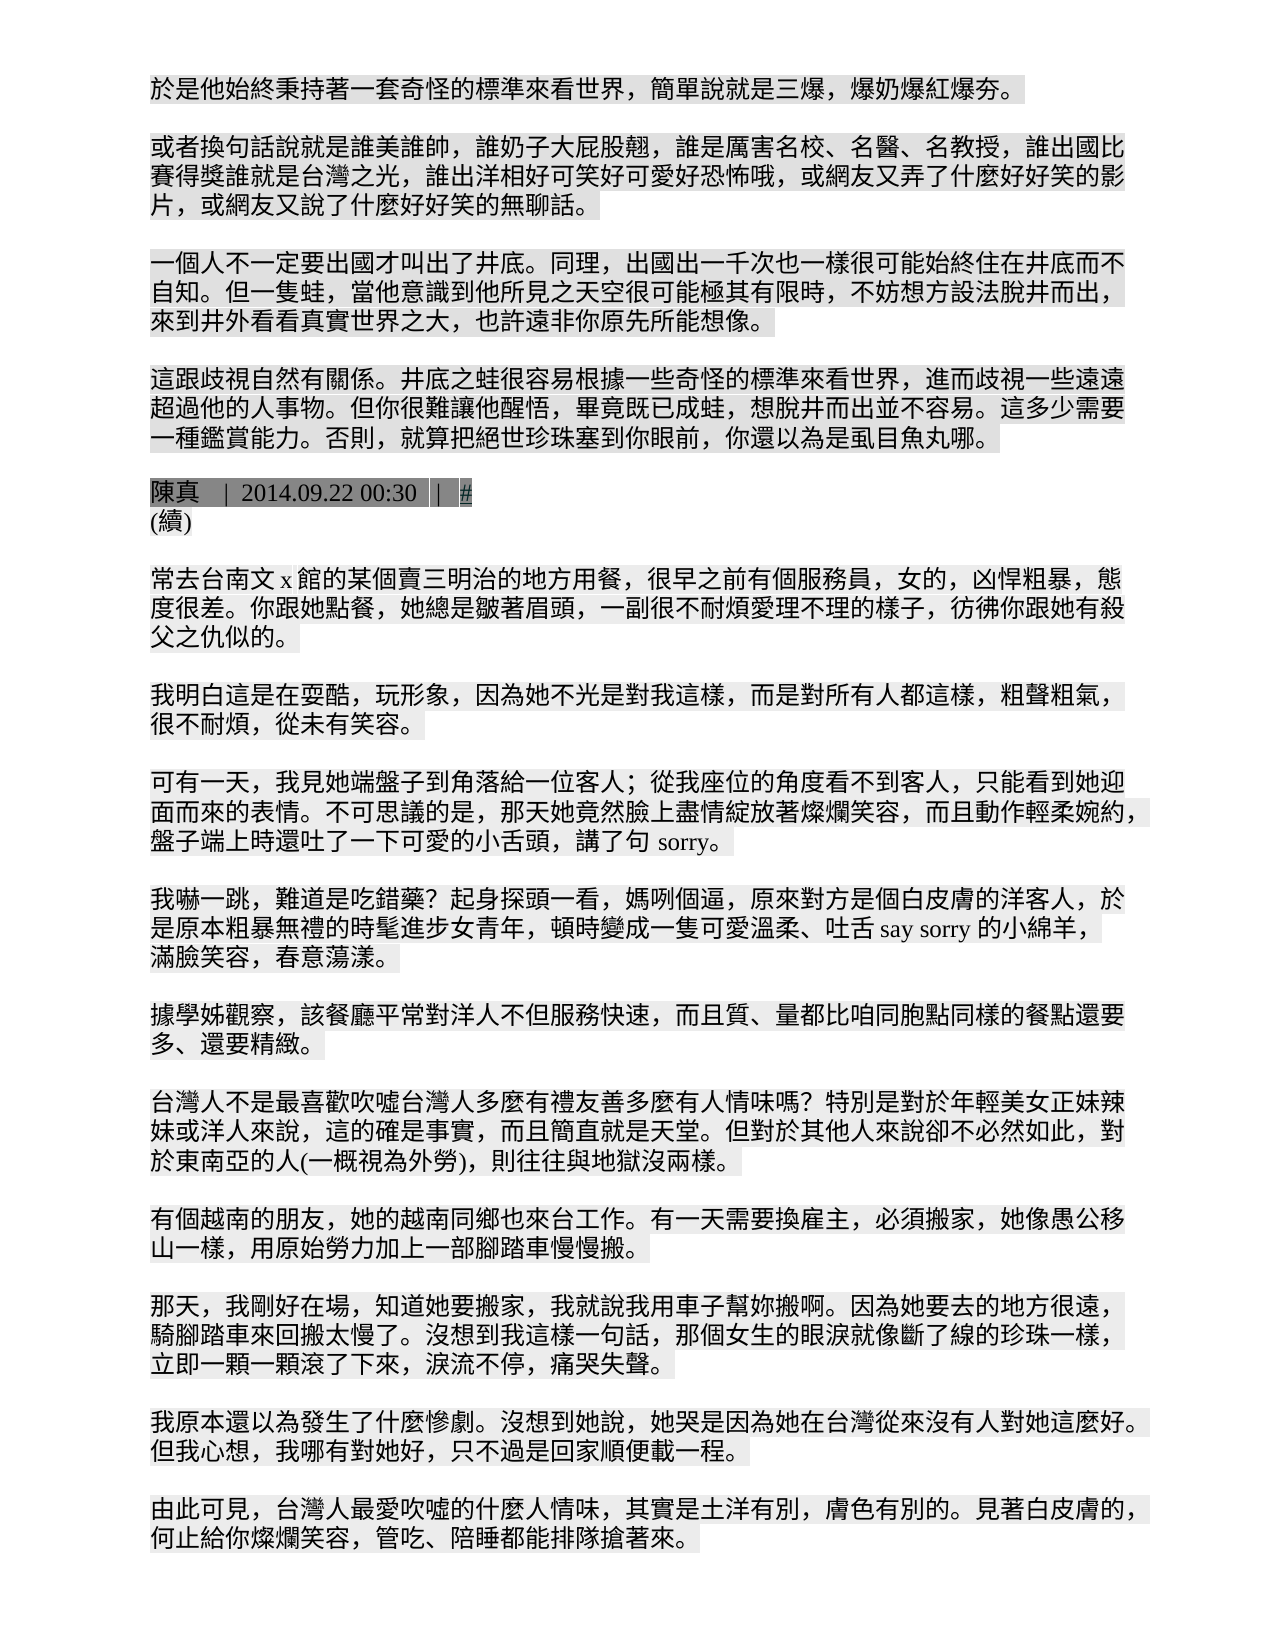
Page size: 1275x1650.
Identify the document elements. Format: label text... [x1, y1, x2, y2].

text 陳真 | 2014.09.22 00:30 | # [150, 478, 1125, 507]
text (續) 常去台南文x館的某個賣三明治的地方用餐，很早之前有個服務員，女的，凶悍粗暴，態度很差。你跟她點餐，她總是皺著眉頭，一副很不耐煩愛理不理的樣子，彷彿你跟她有殺父之仇似的。 我明白這是在耍酷，玩形象，因為她不光是對我這樣，而是對所有人都這樣，粗聲粗氣，很不耐煩，從未有笑容。 可有一天，我見她端盤子到角落給一位客人；從我座位的角度看不到客人，只能看到她迎面而來的表情。不可思議的是，那天她竟然臉上盡情綻放著燦爛笑容，而且動作輕柔婉約，盤子端上時還吐了一下可愛的小舌頭，講了句 sorry。 我嚇一跳，難道是吃錯藥？起身探頭一看，媽咧個逼，原來對方是個白皮膚的洋客人，於是原本粗暴無禮的時髦進步女青年，頓時變成一隻可愛溫柔、吐舌say sorry 的小綿羊，滿臉笑容，春意蕩漾。 據學姊觀察，該餐廳平常對洋人不但服務快速，而且質、量都比咱同胞點同樣的餐點還要多、還要精緻。 台灣人不是最喜歡吹噓台灣人多麼有禮友善多麼有人情味嗎？特別是對於年輕美女正妹辣妹或洋人來說，這的確是事實，而且簡直就是天堂。但對於其他人來說卻不必然如此，對於東南亞的人(一概視為外勞)，則往往與地獄沒兩樣。 有個越南的朋友，她的越南同鄉也來台工作。有一天需要換雇主，必須搬家，她像愚公移山一樣，用原始勞力加上一部腳踏車慢慢搬。 那天，我剛好在場，知道她要搬家，我就說我用車子幫妳搬啊。因為她要去的地方很遠，騎腳踏車來回搬太慢了。沒想到我這樣一句話，那個女生的眼淚就像斷了線的珍珠一樣，立即一顆一顆滾了下來，淚流不停，痛哭失聲。 我原本還以為發生了什麼慘劇。沒想到她說，她哭是因為她在台灣從來沒有人對她這麼好。但我心想，我哪有對她好，只不過是回家順便載一程。 由此可見，台灣人最愛吹噓的什麼人情味，其實是土洋有別，膚色有別的。見著白皮膚的，何止給你燦爛笑容，管吃、陪睡都能排隊搶著來。 在西方常可見到一些非自願性流浪街頭者行乞，常想跟他們報一福音，何不攢點機票錢，單程機票就夠了，飛來台灣，保證從此眾星拱月，衣食無缺，跟神明降臨凡塵沒啥兩樣。 七月去北京。每天吃西紅柿雞蛋麵。一天一碗便足以走上三十里路，前後吃了七天。不好意思總是吃同一家，所以就在紫禁城外及什剎海那附近換著店家吃。 那天來到梅蘭芳的故居外頭，看到一家規模還不小的老北京炸醬麵，我怕身上錢不夠，先問明價錢再進場。一碗十二元人民幣，折合台幣約60元。 餐廳生意好，幾無空位。對面坐一個洋人，用台灣話來講就是坐著一個洋帥哥；只要有個洋字，能不帥嗎？可是，這個洋帥哥支支吾吾地普通話講不輪轉，拿起菜單估計大概也看不懂幾個大字，於是，那位年輕女服務員不耐煩了，大聲喝斥說: "您要點什麼，看清楚！想清楚！再說"，說著便把帳單往桌上甩。 那位洋帥哥嚇得面無人色。我本想幫他當翻譯，但想想算了，洋人總不能去到哪大夥都得用英文哄他開心。於是我就邊吃邊欣賞帥哥的表情，期間有幾次見他好像要開口跟服務員要些什麼東西如紙巾餐具之類，但話到嘴邊就是不敢開口，因為幾個服務員真的太凶了；她們根本不鳥你什麼洋人。 我能想像，同樣一位洋人來到台灣，肯定舒服多了。大家結結巴巴很緊張地用英文哄你開心，萬一英文講得不好，sorry更是說個不停。 這兩種態度我都不欣賞，但與其窩窩囊囊獨捧洋人，不如眾生平等、對大家都凶倒還光明磊落些。 所謂歧視就是差別待遇。在台灣，一樣是蹲在車站地板上啃麵包，待遇大不同。見著洋人，就說好帥好man好瀟灑哦，見著東南亞來的，就皺眉頭吐口水或跑去申訴，罵他們沒水準，破壞市容，影響觀瞻。 歧視往往反映一種理性上的無知與情緒上的偏見或偏好，我不會把這形容為邪惡；講這些，基本上跟人渣自由時報之所作所為是兩回事。 [150, 507, 1125, 1553]
text (續) 還在英國時，從2003年起，我就不惜重資，使用衛星轉播技術把鳳凰衛視的節目給送進家裏客廳。那時鳳凰衛視還不像現在這樣聞名於世。起因是美國2003那一年入侵伊拉克，我無意中看到一篇戰地報導，驚為天人，看了很感動，那簡直就是沈從文等級的文字水平。如果我沒記錯，寫那篇文章的記者就是陳曉楠。 隔天我就跟學姊說起這事。於是很快我們家就有了鳳凰衛視。 我看過全世界成千上百個中英文媒體或網站，至今沒見過世上能有哪個中英文媒體像鳳凰衛視那樣的超高文化水平與報導內涵，讓我差不多十年來都不敢再看。 雖然我還是每天錄節目(最近錄影機壞掉沒時間弄，很苦惱)，但我只是打算錄給後世的人看，我自己卻不敢看，我怕看了會很容易讓我失去向上提昇的動力，會讓我又去做一些不利於前途或有傷銀行存款的傻事。 不信的人，不妨網路上隨便找個比方說陳曉楠主持的 "冷暖人生" (第一強烈推薦)或是像周一到周五都有、包括無數主題的歷史記錄片 "鳳凰大視野"(強烈推薦) 或是討論國際時事的 "今日看世界"(強烈推薦)，或是訪問各國政要或名人的 "名人面對面" 或 "環球人物周刊"，或是 "我的中國心" (強烈推薦)，或是討論建築的 "築夢天下"(強烈推薦)，或是以前楊娟主持的 "風範大國民" (強烈推薦)或是曾子墨討論社會問題的 "社會能見度"...等等等，保證讓你瞠目結舌，感動連連。 很難想像怎麼會有媒體具有這樣深刻動人的表達能力，幾乎每一個節目都讓我很感動，很佩服，不但詳實可信，而且微妙，深刻，動人。 我每幾天就得換一次錄影的帶子，常常得閉著眼睛換，因為我怕不小心在換的時候會看到哪怕只是一小段節目，我常會受不了；有如侯孝賢電影或沈從文小說般，情感表達之微妙豐厚深沉，以及理性、內斂、中肯、平實的客觀能力，總是使我很感動。 甚至包括每天一大早的新聞報導(這我倒是敢看)都是超高水平，我每天看都還是很讚嘆，不管是採訪內涵或新聞製作之深入與豐富以及平實可信且中肯內斂，在在使我嘆為觀止。我畢竟不是沒見過世面的人，我是用一種很高的標準來評價。 在此我倒不是要向台灣人宣揚鳳凰衛視，我只是對種種落差與荒謬感到極度不可思議，難道我是在做夢？ 比方說，基於政治理由，當鳳凰遍及全球時，卻無法在台灣落腳。前一陣子不是有人提議讓鳳凰進來台灣嗎？結果那些什麼反旺中的混蛋(或蠢蛋們)馬上起來反對，竟然失聲尖叫說： "天啊，嚇死人！我們是民主國家耶，我們是高水準高文化的社會耶，怎麼可以讓下三濫的共產黨文宣來污染我們的社會，來給我們洗腦"！ 這其實就像有人建議說，何不讓古典音樂也進來台灣，那些喜歡聽流行歌的蠢蛋們卻失聲尖叫說： "天啊，嚇死人，我們是音樂之都耶，我們是高水準高文化的音樂社會耶，怎麼可以讓沒水準的靡靡之音進來污染我們高貴的音樂心靈？" 我並不在乎台灣人要怎麼做賤自己，我只是很難想像怎麼會有上述這樣一種完全與事實相反的誤解。台灣徹底封閉的井底之蛙性格，由此可見；完全不知天空有多大，缺乏最最基本的鑑賞能力。 剛剛為了看明天有沒有放颱風假，轉到台灣的新聞台。毫無例外地，台灣的所謂新聞當然又是三爆：爆奶、爆紅、爆夯。有人跟我說夯就是紅的意思，不過無所謂，反正所謂夯，對我來說就是個 "爛" 字，不差多這一爆。 我看到剛剛的新聞畫面是兩個 "長髮辣妹" 在台北地檢署辦手續的背影，鏡頭上還特別以鮮紅箭頭，叫觀眾要特別注意這兩位辣妹的一雙修長美腿及超短熱褲，以及仰角超過45度的翹臀，以及他們身上的穿著之各種品牌介紹。新聞旁白說，夜店殺警案的凶嫌獲准交保，前來辦手續的是兩位 "身材火辣的正妹"。 我一看，馬上轉台，實在厭惡至極。我並不是說不能討論人的長相美醜身材高矮或尺寸大小，重點是：全世界有沒有哪個社會的新聞報導永遠就是聚焦在辣妹、正妹、爆奶、爆紅或什麼 "網友說"，或網友的什麼多有趣多好笑的碗糕 kuso等等。 在這密不通風的鬼島上，所謂新聞，全部的全部就是這些，完完全全沒有半點真正意義上的新聞；而且，更不可思議的是，台灣人非但不會生氣憤怒，反而超愛看這樣一種根本不是新聞的 "新聞"。 一個人，在這種環境長大，你想他會變成一個什麼樣的人。這也難怪有一回去印度，當地導遊十天內講了大概超過三千次的帥哥辣妹。他發音不準，總是把帥讀成甩，十天內幾乎每一句話都是 "甩哥辣妹"。 那個印度導遊說，"我常帶台灣團，我知道你們台灣人最愛看甩哥辣妹。" 於是他的每一個景點介紹就完全朝甩哥辣妹的方向來說明。 比方說天未亮，來到恆河，印度人很虔誠，清晨迎著第一道朝陽沐浴淨身對神膜拜。但導遊卻跟大家介紹說，"等一下要帶你們去看甩哥辣妹哦，而且是脫光光給你看光光哦。" 想不到台灣團員個個聽了好開心，有位女團員還說："導遊啊，你也是帥哥吶，你要不要等一下也脫光光給我們看。" 來到甘地居住且被暗殺處改建的甘地紀念館，導遊也是一路說，"等一下要帶你們去看一個印度甩哥叫甘地哦"，一路甩哥個不停。我若不仔細聽，還真不知道他是在講甘地。 台灣人不覺得甘地帥，沒興趣參觀，於是害我和學姊創下以三分鐘的史上最快速度參觀完甘地紀念館的金氏記錄。 打破金氏記錄後，導遊說， "我們不要看這種髒髒的甩哥，恆河那裏的人都很窮很髒，你們不愛看，現在我要帶你們去印度最好的城市新德里，在那裏你們在街上就可以看到很乾淨的甩哥"，於是台灣團員們又發出尖叫歡樂聲。 其中有一個景點是印度聞名於世的性廟，各種跟性與宗教有關的雕塑與建築遍佈山頭，非常震撼。但是導遊卻在神廟裏一路帶著大家看一些他認為台灣人一定會喜歡看的畫面。 例如他說： "快來看快來看，有沒有看到，這牆上有個圖，有個甩哥的小弟弟很長很大哦，看到沒有，就這樣插進去美女的小妹妹裏。" "還有還有，這裏還有一個圖，這個甩哥很厲害哦，你看，他一次插三個美女的小妹妹哦"。 隨著導遊的指點，團員們便一擁而上，對著牆上的生殖器或爆奶吸奶舔小妹妹等畫面一陣猛拍照。 還有些更下流的，顧及巴勒網有許多未成年讀者，我就不詳述了。 我並不是假道學，更不是反對大家談論甩哥美女或爆奶翹臀。問題是：難道這就是你來參觀甘地紀念館的觀察重點？難道看人脫光光洗澡是你來到神聖的恆河上的目的？難道來到壯觀的性廟千年建築，你只是想尋找 (套句台灣人的流行用語) "最勁爆" 的性交姿勢？ 我們很想合群，但就是合不來。同胞們舉世無雙的特殊品味，我實在跟不上。 我很喜歡大島渚導演的 "Merry christmas, Mr. Lawrence"，台譯 "俘虜"。二、三十年來我看了差不多超過一百遍。因為自己家裏開電影院的關係，我以前看台南的所有電影院都不用買票，因此一些我喜歡的片子我就一直反覆看。 記得每次去看俘虜時，戲院裏總是有不少年輕女生觀眾。這讓我感到相當奇怪，這樣嚴肅深沉充滿贖罪意識的的電影，怎麼可能會有那麼多年輕女性觀眾？ 後來我看這些女生還對著螢幕拿相機猛拍照，更是百思不解，心想這些女生怎麼跟我一樣，熱愛俘虜到這種地步。 幾年後，經高人指點，謎團才終於解開。原來她們不是真的喜歡電影，而是來給片中兩位甩哥男主角拍照。我當時只認識 "板本龍一"，沒聽過大衛鮑依這位演員，幾年後才知道原來他是一名英國歌手。 我不是假道學，也不是反對大家談論或熱愛甩哥美女，重點是，就跟上述印度之旅一樣，妳是來看電影的嗎？甩哥辣跟看電影能扯得上一絲絲關係嗎？ 就好像你去參觀雕塑或畫展，難道是為了想看哪尊雕像或畫作裏的人物的奶子夠不夠大，屁股翹不翹，臉蛋美不美？性交姿勢夠不夠勁爆？這一切跟你所接觸的活動或作品，能扯得上一點點關係嗎？所謂俗不可耐，就是如此。 印度回來之後，我要求旅行社退費。我說我不是來參加買春團吧？為什麼不管參觀什麼，永遠就是講什麼帥不帥美不美？ 旅行社原本抵死不從，後來知道我可能會做出一些讓他們損失更慘重的行為，於是就退了一些錢給我們兩個。其中有些費用是從印度導遊身上搜刮來的。但我其實覺得不能怪那位十分賣力介紹的印度甩哥導遊，因為就如他所說： "我常帶你們台灣團，我知道你們台灣人最喜歡甩哥辣妹"，而他的確也成功滿足並迎合了大多數台灣團員的喜好。 就跟台灣所謂新聞報導一樣，我不是反對大家平常熱愛甩哥辣妹，重點是：怎麼會有個社會，完全不存在任何新聞報導，對世界完全無知，卻不斷講什麼爆奶爆紅爆夯或什麼 "網友說" 或什麼出洋相的、勁爆的網路影片。 電影也一樣，男女主角的長相和身材跟電影有任何關係嗎？你看雕像或畫作，難道也能扯上甩哥美女？ 講這些只是要說明一件事：井底之蛙的困境。 井底之蛙因為沒法意識到天空的存在，他始終以為從井底望出去那一小塊東西就是天空，於是他始終秉持著一套奇怪的標準來看世界，簡單說就是三爆，爆奶爆紅爆夯。 或者換句話說就是誰美誰帥，誰奶子大屁股翹，誰是厲害名校、名醫、名教授，誰出國比賽得獎誰就是台灣之光，誰出洋相好可笑好可愛好恐怖哦，或網友又弄了什麼好好笑的影片，或網友又說了什麼好好笑的無聊話。 一個人不一定要出國才叫出了井底。同理，出國出一千次也一樣很可能始終住在井底而不自知。但一隻蛙，當他意識到他所見之天空很可能極其有限時，不妨想方設法脫井而出，來到井外看看真實世界之大，也許遠非你原先所能想像。 這跟歧視自然有關係。井底之蛙很容易根據一些奇怪的標準來看世界，進而歧視一些遠遠超過他的人事物。但你很難讓他醒悟，畢竟既已成蛙，想脫井而出並不容易。這多少需要一種鑑賞能力。否則，就算把絕世珍珠塞到你眼前，你還以為是虱目魚丸哪。 [150, 75, 1125, 453]
